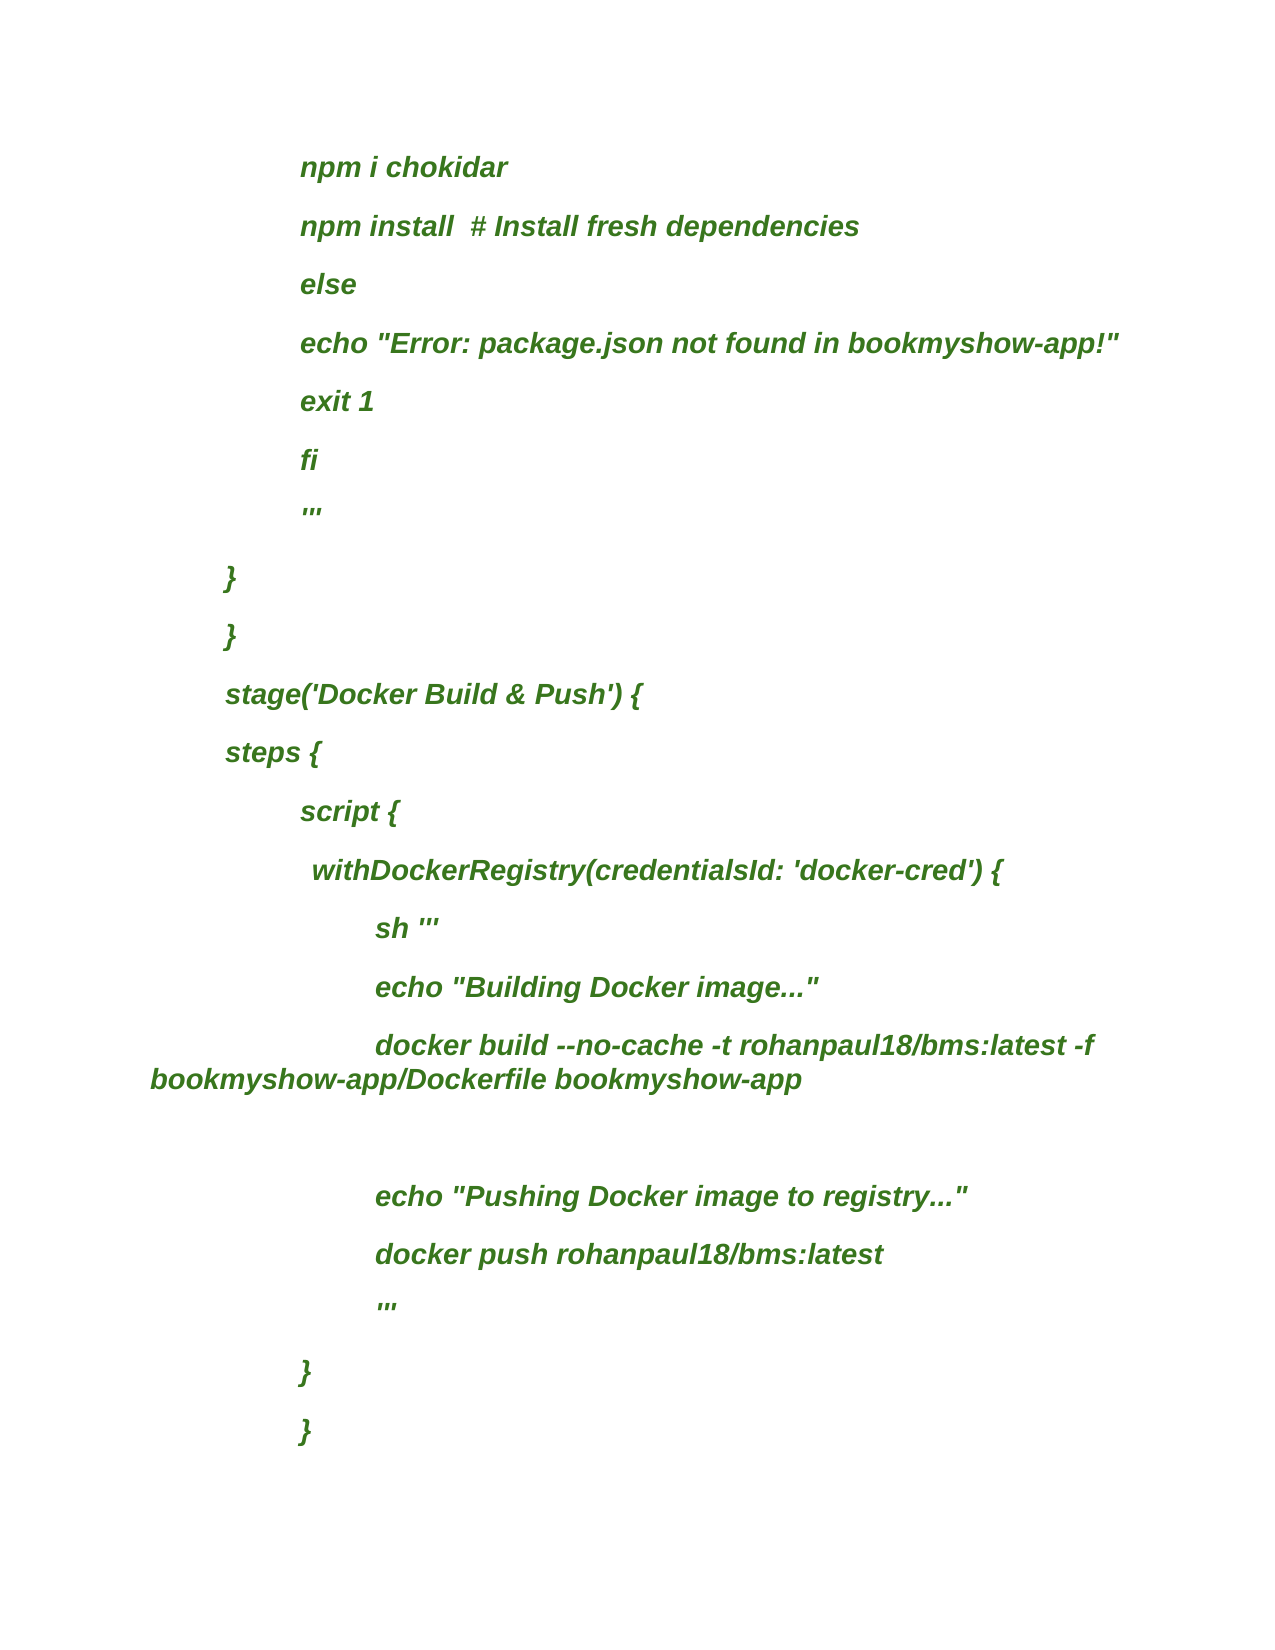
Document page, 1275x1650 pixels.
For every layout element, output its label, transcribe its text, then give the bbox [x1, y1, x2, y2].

text else [150, 267, 1125, 301]
text echo "Error: package.json not found in bookmyshow-app!" [150, 326, 1125, 359]
text stage('Docker Build & Push') { [150, 677, 1125, 710]
text exit 1 [150, 384, 1125, 418]
text docker build --no-cache -t rohanpaul18/bms:latest -f bookmyshow-app/Dockerfile bookmyshow-app [150, 1028, 1125, 1095]
text ''' [150, 1296, 1125, 1329]
text withDockerRegistry(credentialsId: 'docker-cred') { [150, 852, 1125, 886]
text } [150, 1413, 1125, 1446]
text docker push rohanpaul18/bms:latest [150, 1237, 1125, 1271]
text } [150, 618, 1125, 652]
text npm install # Install fresh dependencies [150, 208, 1125, 242]
text npm i chokidar [150, 150, 1125, 183]
text script { [150, 794, 1125, 827]
text } [150, 560, 1125, 593]
text sh ''' [150, 911, 1125, 944]
text steps { [150, 735, 1125, 769]
text echo "Building Docker image..." [150, 969, 1125, 1003]
text fi [150, 443, 1125, 476]
text ''' [150, 501, 1125, 535]
text echo "Pushing Docker image to registry..." [150, 1179, 1125, 1212]
text } [150, 1354, 1125, 1388]
